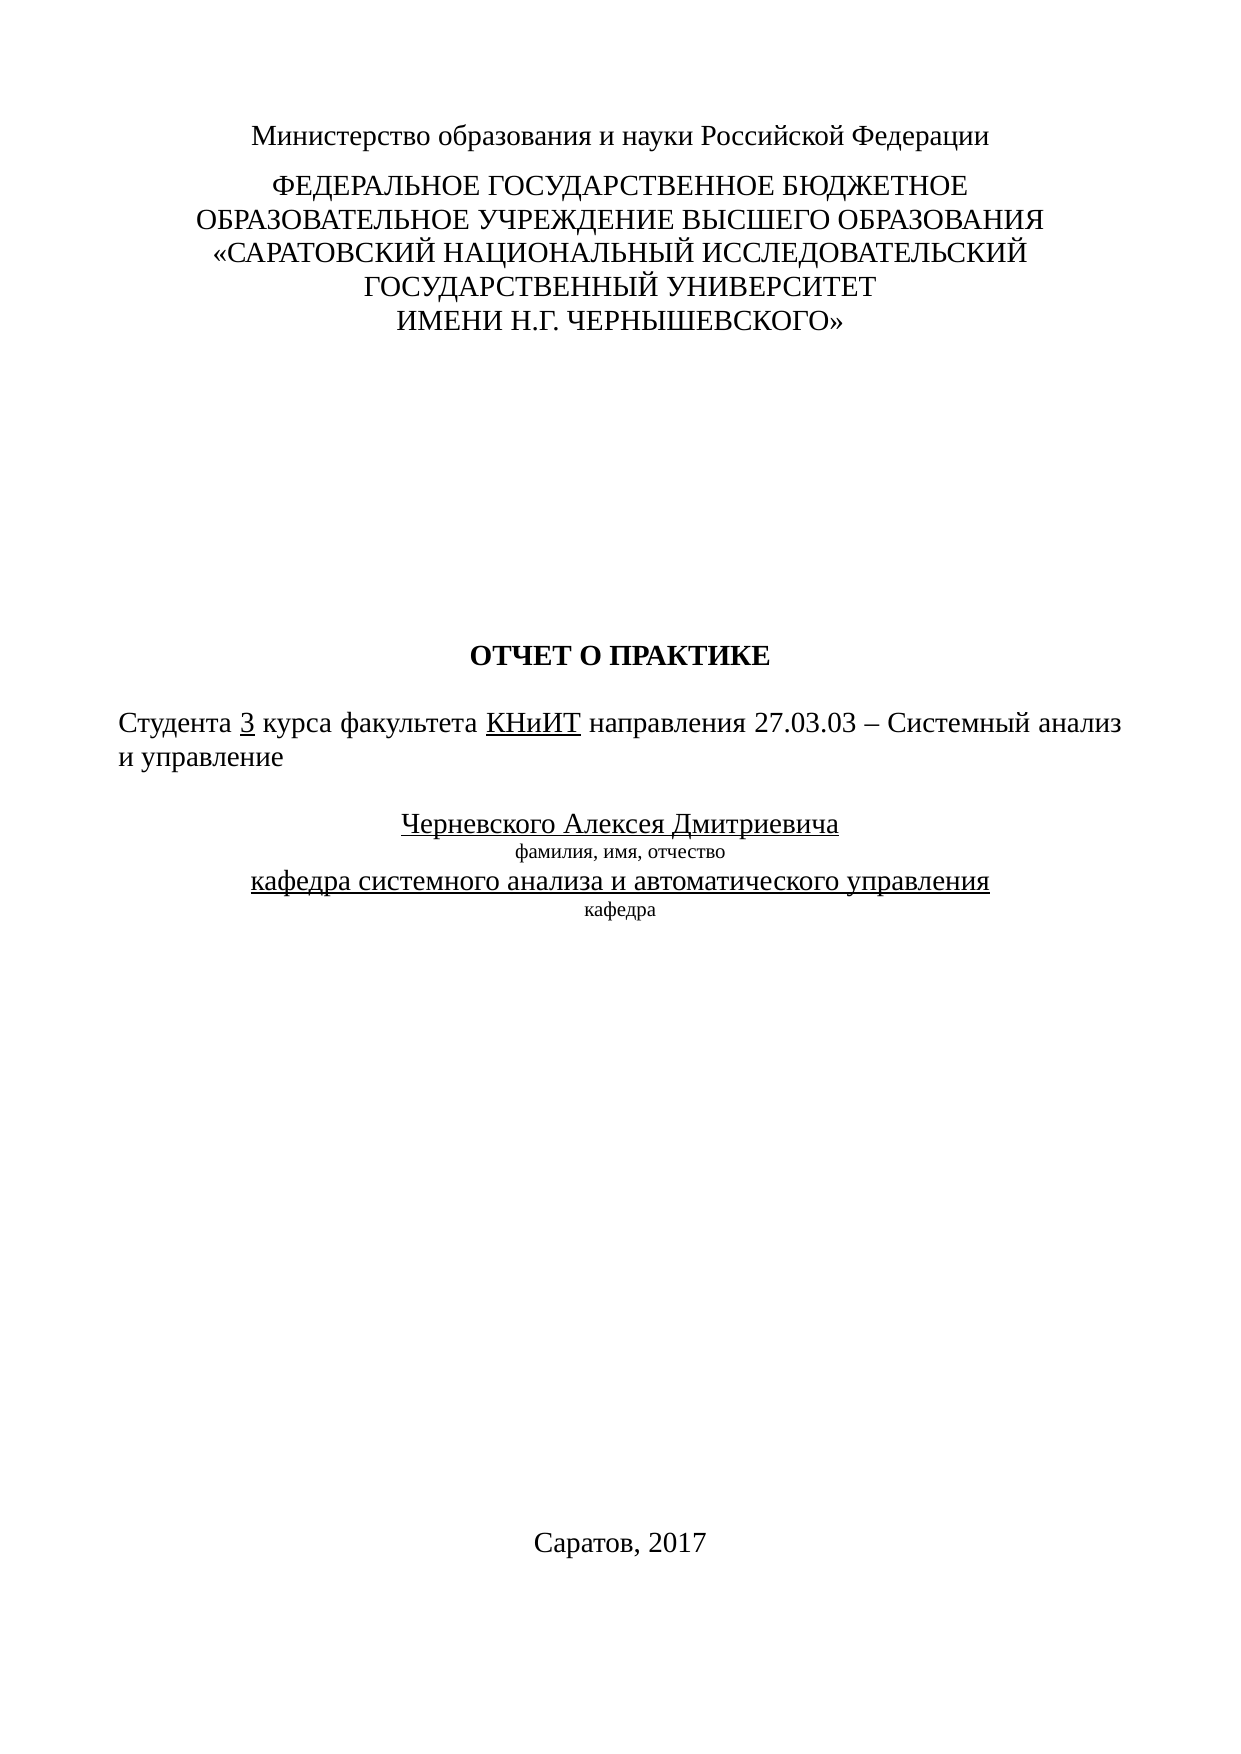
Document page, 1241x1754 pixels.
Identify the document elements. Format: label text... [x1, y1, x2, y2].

text ОТЧЕТ О ПРАКТИКЕ [118, 638, 1122, 672]
text Министерство образования и науки Российской Федерации [118, 118, 1122, 152]
text кафедра [118, 897, 1122, 921]
text Студента 3 курса факультета КНиИТ направления 27.03.03 – Системный анализ и управление [118, 705, 1122, 772]
text Черневского Алексея Дмитриевича [118, 806, 1122, 839]
text «САРАТОВСКИЙ НАЦИОНАЛЬНЫЙ ИССЛЕДОВАТЕЛЬСКИЙ [118, 236, 1122, 269]
text ГОСУДАРСТВЕННЫЙ УНИВЕРСИТЕТ [118, 269, 1122, 303]
text ИМЕНИ Н.Г. ЧЕРНЫШЕВСКОГО» [118, 303, 1122, 336]
text ФЕДЕРАЛЬНОЕ ГОСУДАРСТВЕННОЕ БЮДЖЕТНОЕ ОБРАЗОВАТЕЛЬНОЕ УЧРЕЖДЕНИЕ ВЫСШЕГО ОБРАЗОВАНИЯ [118, 168, 1122, 236]
text фамилия, имя, отчество [118, 839, 1122, 863]
text Саратов, 2017 [118, 1525, 1122, 1558]
text кафедра системного анализа и автоматического управления [118, 863, 1122, 897]
